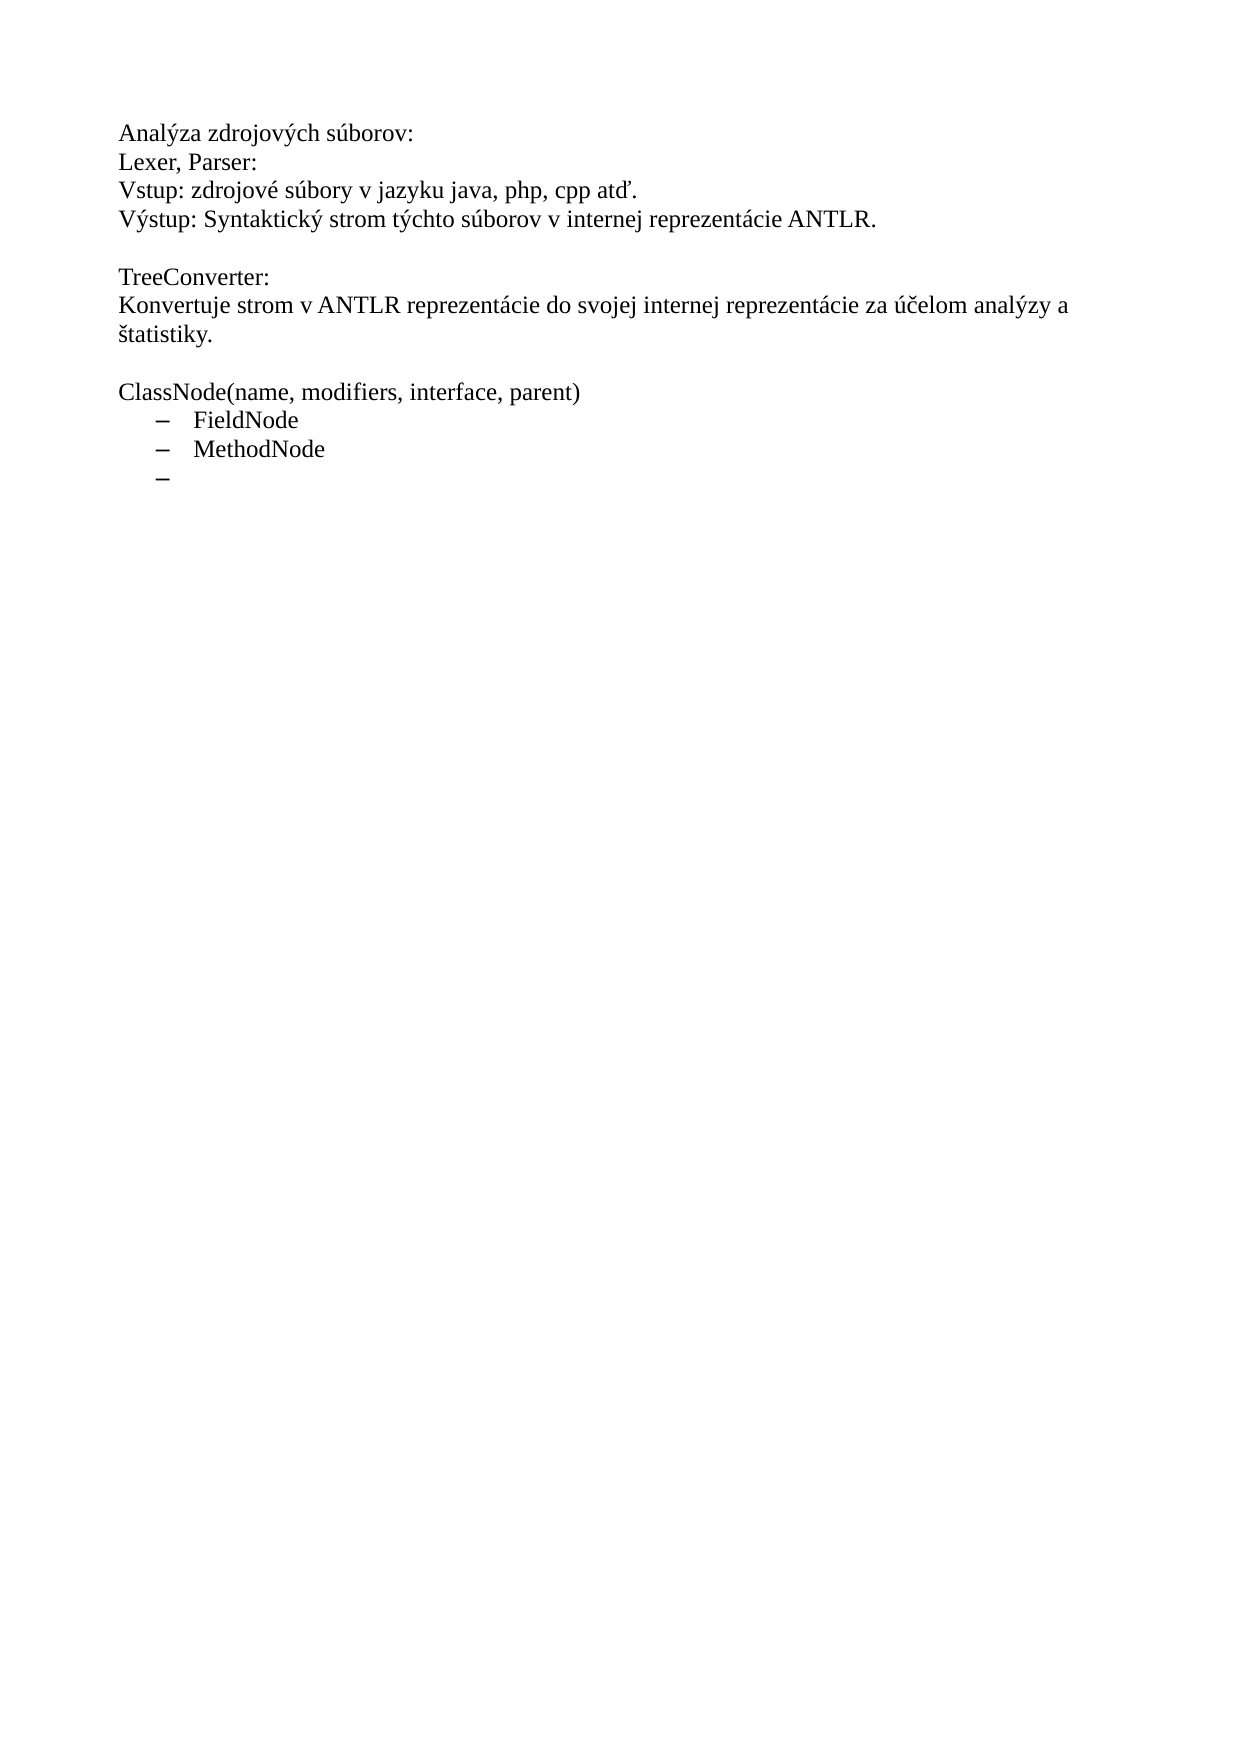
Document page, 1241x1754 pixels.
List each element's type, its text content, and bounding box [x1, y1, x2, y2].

text Výstup: Syntaktický strom týchto súborov v internej reprezentácie ANTLR. [118, 204, 1122, 233]
text TreeConverter: [118, 262, 1122, 291]
text ClassNode(name, modifiers, interface, parent) [118, 377, 1122, 406]
text Vstup: zdrojové súbory v jazyku java, php, cpp atď. [118, 176, 1122, 204]
text Analýza zdrojových súborov: [118, 118, 1122, 147]
text Konvertuje strom v ANTLR reprezentácie do svojej internej reprezentácie za účelom analýzy a štatistiky. [118, 291, 1122, 348]
text Lexer, Parser: [118, 147, 1122, 176]
list MethodNode [156, 434, 1122, 463]
list FieldNode [156, 406, 1122, 434]
